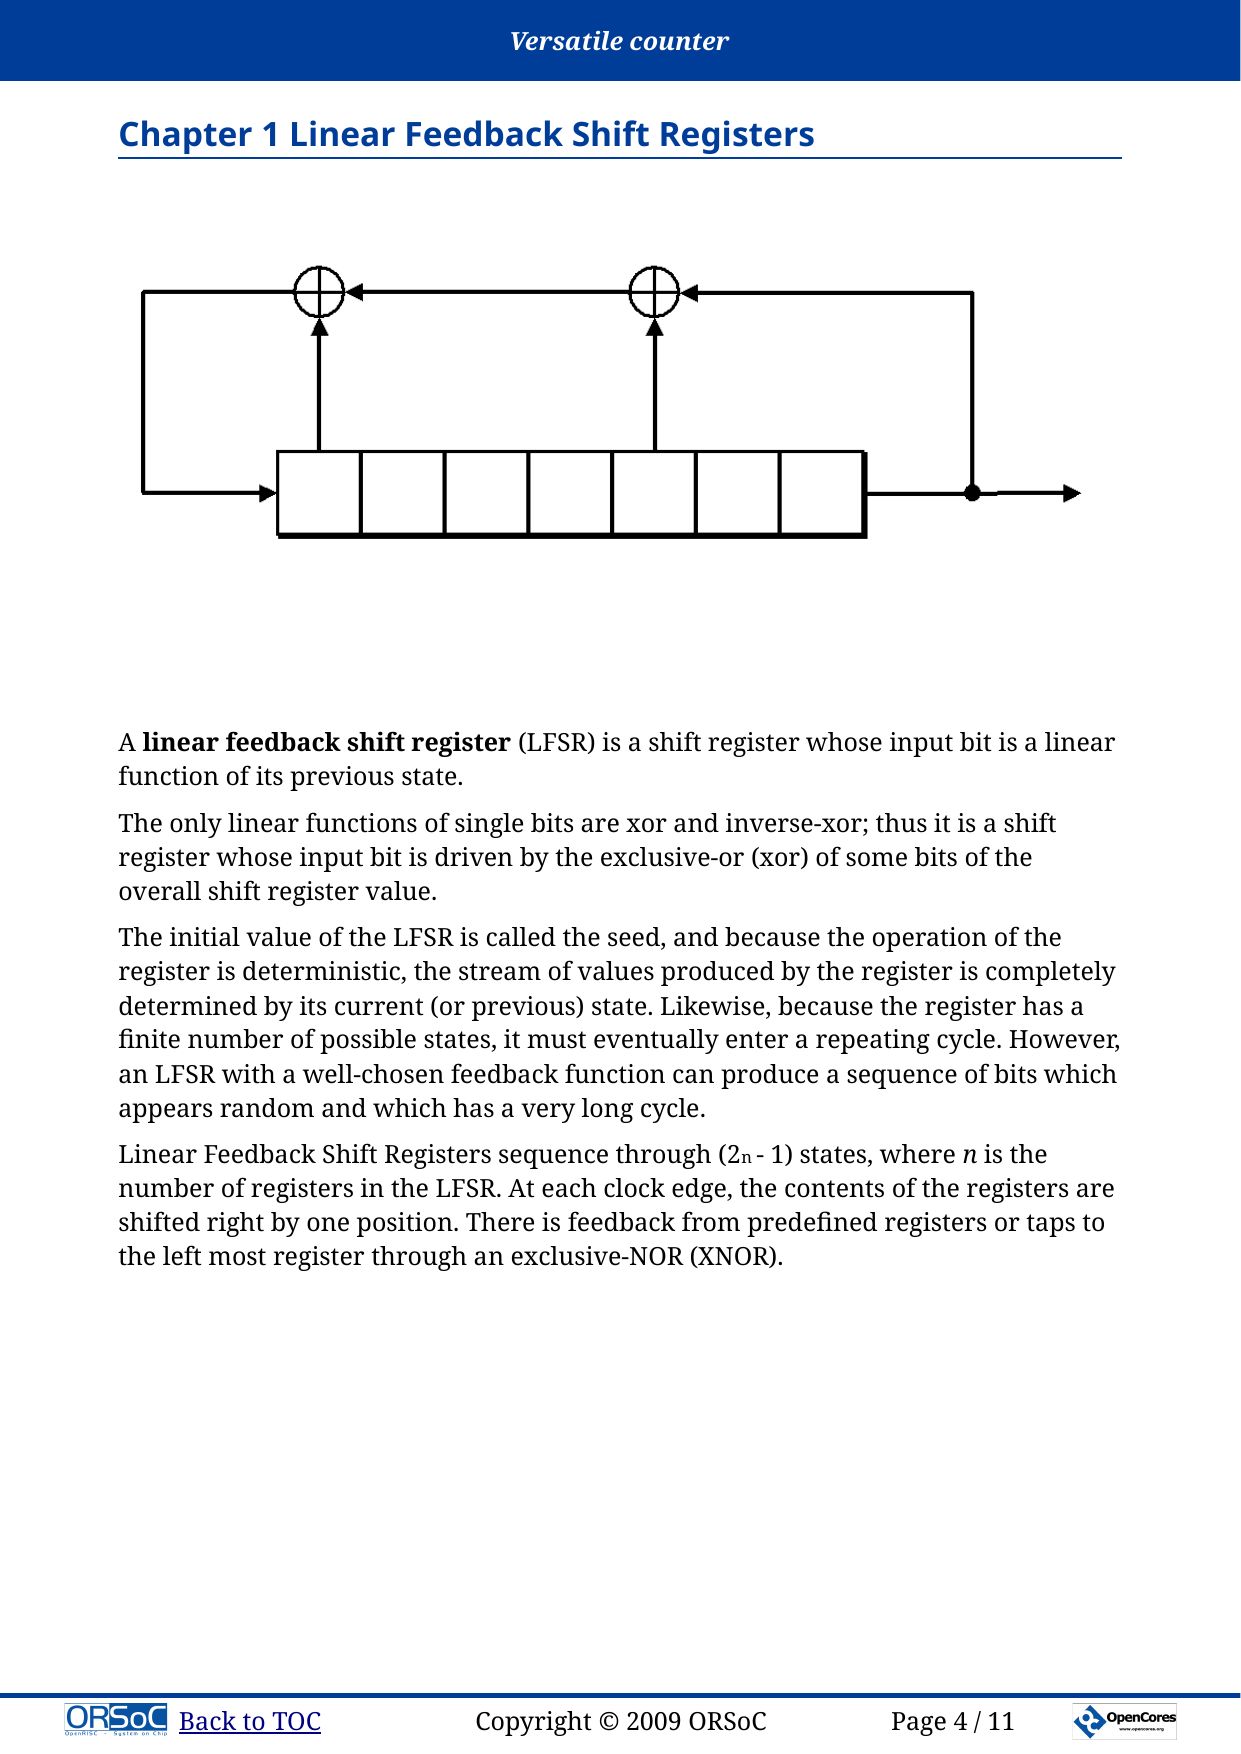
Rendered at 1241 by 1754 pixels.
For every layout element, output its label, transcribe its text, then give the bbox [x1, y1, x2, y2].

text The only linear functions of single bits are xor and inverse-xor; thus it is a shift register whose input bit is driven by the exclusive-or (xor) of some bits of the overall shift register value. [118, 805, 1122, 907]
text Linear Feedback Shift Registers sequence through (2n - 1) states, where n is the number of registers in the LFSR. At each clock edge, the contents of the registers are shifted right by one position. There is feedback from predefined registers or taps to the left most register through an exclusive-NOR (XNOR). [118, 1137, 1122, 1273]
text The initial value of the LFSR is called the seed, and because the operation of the register is deterministic, the stream of values produced by the register is completely determined by its current (or previous) state. Likewise, because the register has a finite number of possible states, it must eventually enter a repeating cycle. However, an LFSR with a well-chosen feedback function can produce a sequence of bits which appears random and which has a very long cycle. [118, 920, 1122, 1124]
picture [1072, 1703, 1177, 1740]
text A linear feedback shift register (LFSR) is a shift register whose input bit is a linear function of its previous state. [118, 725, 1122, 793]
picture [64, 1703, 168, 1736]
picture [118, 250, 1123, 585]
subtitle Chapter 1 Linear Feedback Shift Registers [118, 111, 1122, 157]
